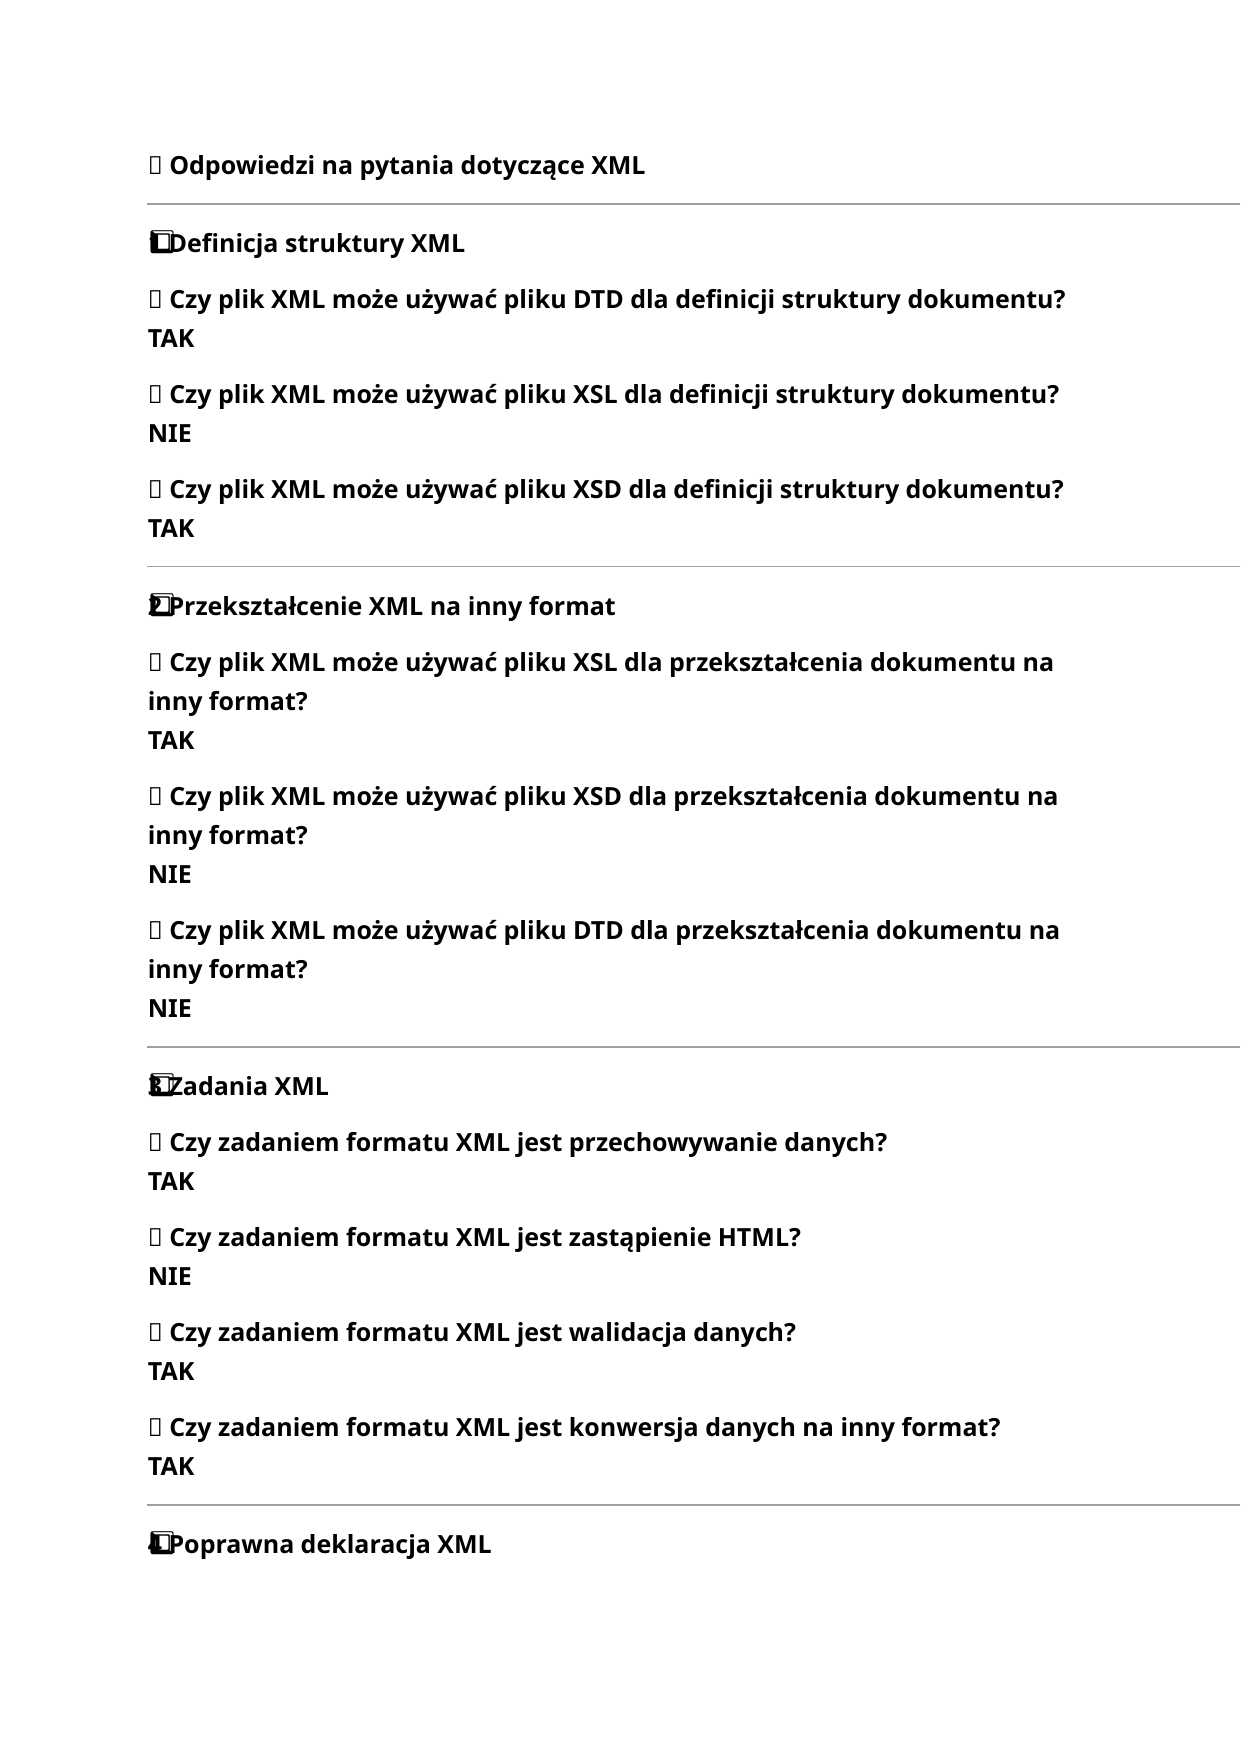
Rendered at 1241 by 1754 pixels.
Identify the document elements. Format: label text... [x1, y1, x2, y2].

text ❌ Czy plik XML może używać pliku DTD dla przekształcenia dokumentu na inny format? NIE [148, 913, 1093, 1025]
text ✅ Czy plik XML może używać pliku XSL dla definicji struktury dokumentu? NIE [148, 376, 1093, 449]
text ❌ Czy plik XML może używać pliku XSD dla przekształcenia dokumentu na inny format? NIE [148, 778, 1093, 891]
text 4️⃣ Poprawna deklaracja XML [148, 1527, 1093, 1561]
text ✅ Czy plik XML może używać pliku DTD dla definicji struktury dokumentu? TAK [148, 281, 1093, 354]
text ✅ Czy zadaniem formatu XML jest przechowywanie danych? TAK [148, 1125, 1093, 1198]
text 📌 Odpowiedzi na pytania dotyczące XML [148, 148, 1093, 182]
text 1️⃣ Definicja struktury XML [148, 226, 1093, 259]
text ✅ Czy plik XML może używać pliku XSD dla definicji struktury dokumentu? TAK [148, 471, 1093, 544]
text ✅ Czy plik XML może używać pliku XSL dla przekształcenia dokumentu na inny format? TAK [148, 644, 1093, 757]
text ✅ Czy zadaniem formatu XML jest konwersja danych na inny format? TAK [148, 1410, 1093, 1483]
text ✅ Czy zadaniem formatu XML jest walidacja danych? TAK [148, 1315, 1093, 1388]
text 2️⃣ Przekształcenie XML na inny format [148, 588, 1093, 622]
text 3️⃣ Zadania XML [148, 1069, 1093, 1103]
text ❌ Czy zadaniem formatu XML jest zastąpienie HTML? NIE [148, 1220, 1093, 1293]
